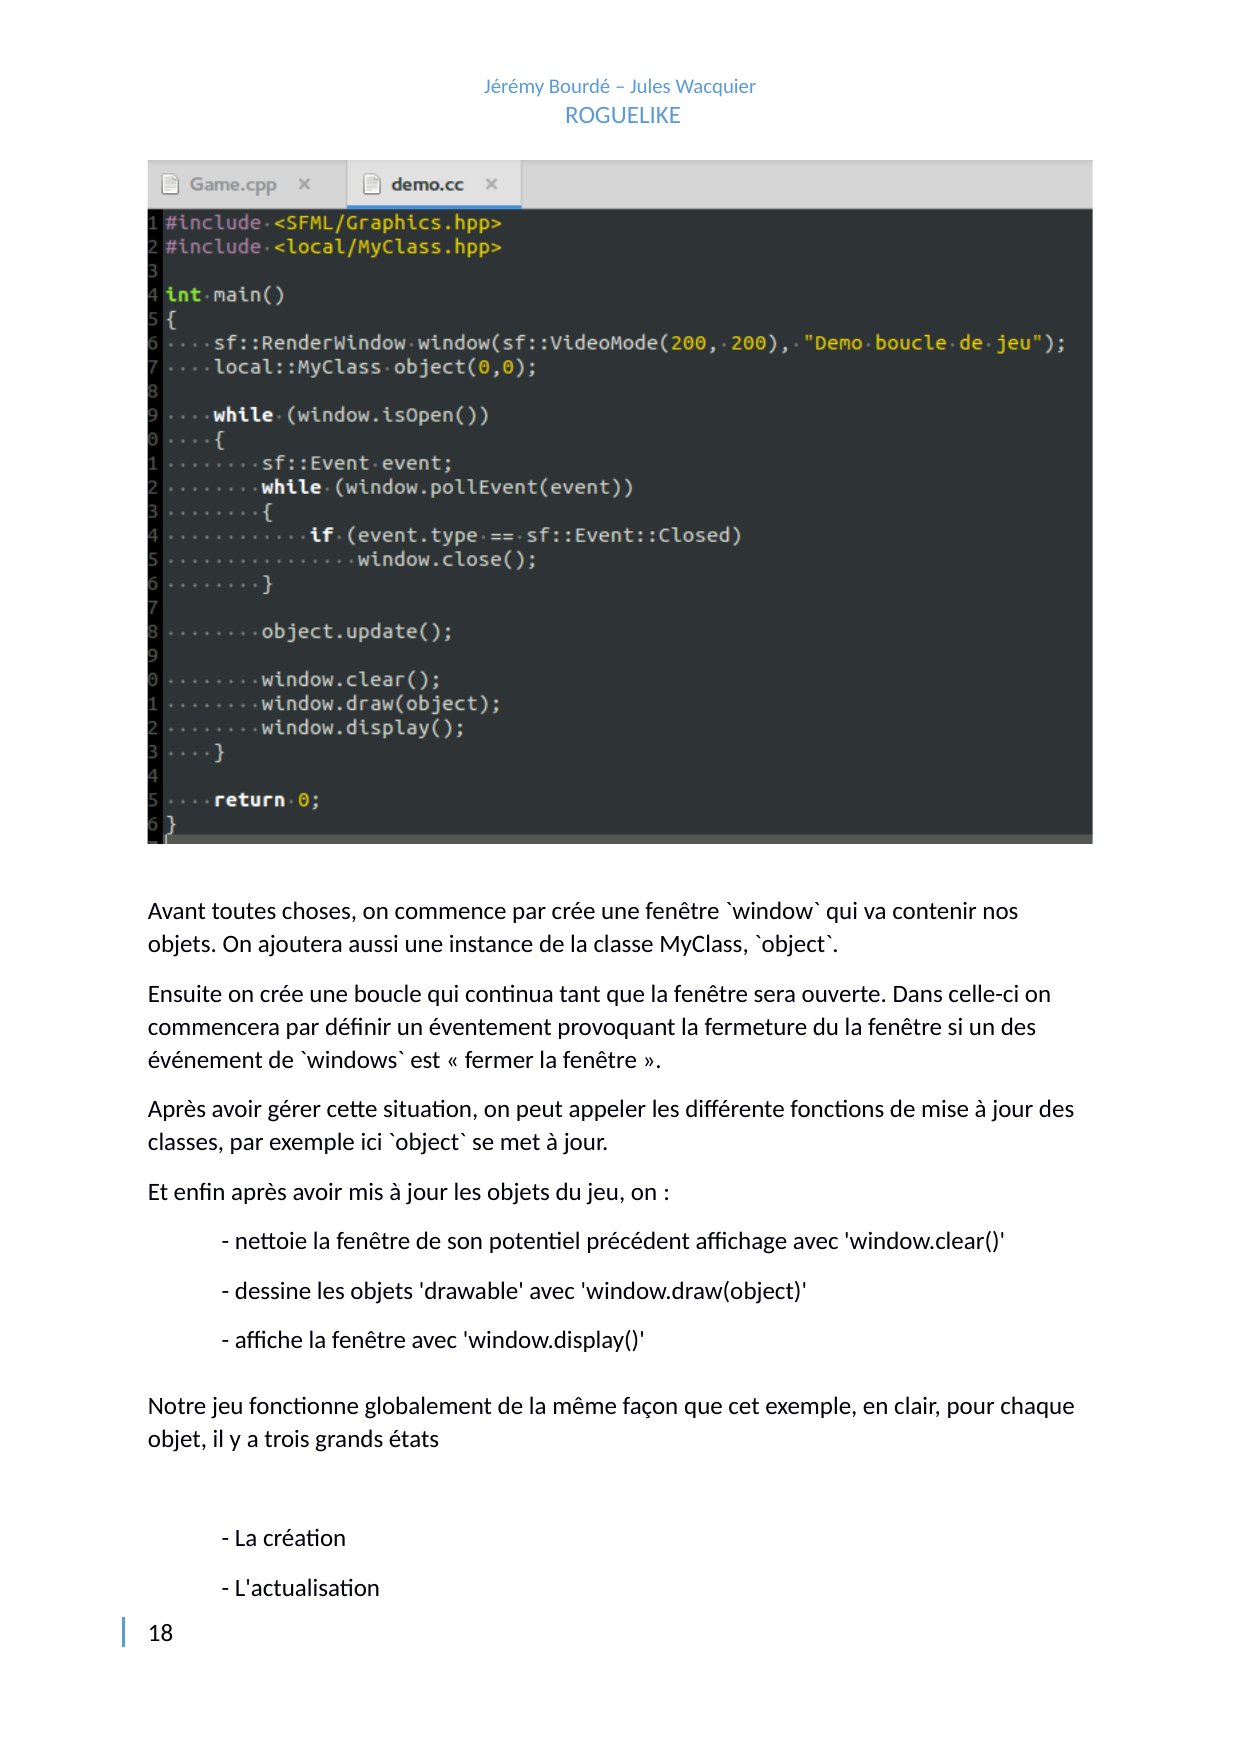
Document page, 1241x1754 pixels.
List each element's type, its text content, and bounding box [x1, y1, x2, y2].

text - nettoie la fenêtre de son potentiel précédent affichage avec 'window.clear()' [148, 1226, 1093, 1256]
text - La création [148, 1523, 1093, 1553]
text Ensuite on crée une boucle qui continua tant que la fenêtre sera ouverte. Dans celle-ci on commencera par définir un éventement provoquant la fermeture du la fenêtre si un des événement de `windows` est « fermer la fenêtre ». [148, 978, 1093, 1074]
text Avant toutes choses, on commence par crée une fenêtre `window` qui va contenir nos objets. On ajoutera aussi une instance de la classe MyClass, `object`. [148, 896, 1093, 959]
text - dessine les objets 'drawable' avec 'window.draw(object)' [148, 1275, 1093, 1306]
text Après avoir gérer cette situation, on peut appeler les différente fonctions de mise à jour des classes, par exemple ici `object` se met à jour. [148, 1093, 1093, 1157]
text - L'actualisation [148, 1572, 1093, 1603]
picture [147, 160, 1093, 844]
text Et enfin après avoir mis à jour les objets du jeu, on : [148, 1176, 1093, 1206]
text - affiche la fenêtre avec 'window.display()' Notre jeu fonctionne globalement de la même façon que cet exemple, en clair, pour chaque objet, il y a trois grands états [148, 1325, 1093, 1454]
